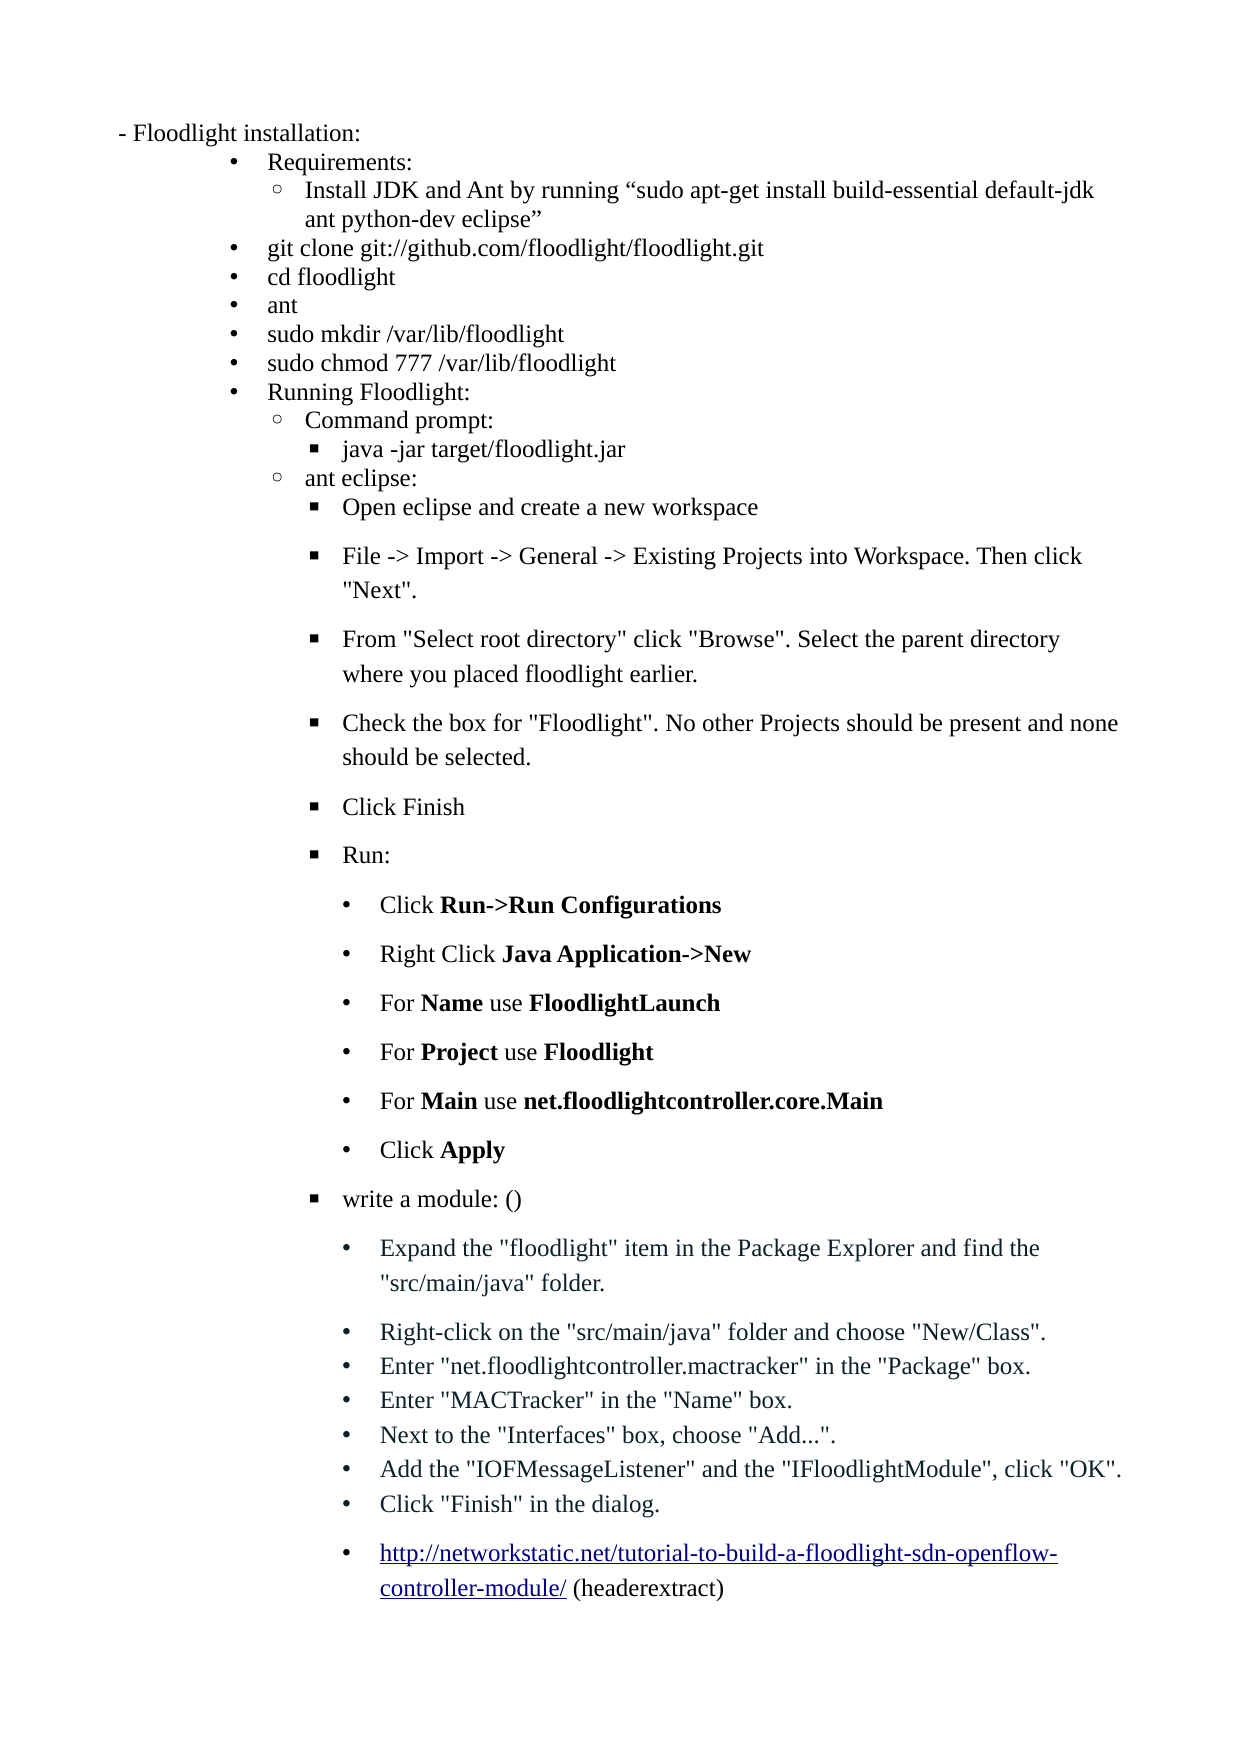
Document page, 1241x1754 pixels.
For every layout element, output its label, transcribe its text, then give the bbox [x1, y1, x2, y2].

list Click Finish [304, 792, 1122, 820]
list For Main use net.floodlightcontroller.core.Main [342, 1086, 1122, 1115]
list For Project use Floodlight [342, 1037, 1122, 1066]
list git clone git://github.com/floodlight/floodlight.git [229, 233, 1122, 262]
list Check the box for "Floodlight". No other Projects should be present and none should be selected. [304, 708, 1122, 771]
list Click "Finish" in the dialog. [342, 1489, 1122, 1518]
list Expand the "floodlight" item in the Package Explorer and find the "src/main/java" folder. [342, 1233, 1122, 1296]
list Click Apply [342, 1135, 1122, 1164]
list sudo mkdir /var/lib/floodlight [229, 319, 1122, 348]
list Open eclipse and create a new workspace [304, 492, 1122, 521]
list ant eclipse: [267, 463, 1122, 492]
list Command prompt: [267, 406, 1122, 434]
list Right Click Java Application->New [342, 939, 1122, 967]
list Click Run->Run Configurations [342, 890, 1122, 918]
list File -> Import -> General -> Existing Projects into Workspace. Then click "Next". [304, 541, 1122, 604]
list http://networkstatic.net/tutorial-to-build-a-floodlight-sdn-openflow-controller-module/ (headerextract) [342, 1538, 1122, 1601]
list Running Floodlight: [229, 377, 1122, 406]
list Enter "MACTracker" in the "Name" box. [342, 1386, 1122, 1414]
list ant [229, 291, 1122, 319]
list Right-click on the "src/main/java" folder and choose "New/Class". [342, 1317, 1122, 1345]
text - Floodlight installation: [118, 118, 1122, 147]
list sudo chmod 777 /var/lib/floodlight [229, 348, 1122, 377]
list Enter "net.floodlightcontroller.mactracker" in the "Package" box. [342, 1351, 1122, 1380]
list For Name use FloodlightLaunch [342, 988, 1122, 1017]
list Next to the "Interfaces" box, choose "Add...". [342, 1420, 1122, 1449]
list From "Select root directory" click "Browse". Select the parent directory where you placed floodlight earlier. [304, 624, 1122, 688]
list Requirements: [229, 147, 1122, 176]
list Install JDK and Ant by running “sudo apt-get install build-essential default-jdk ant python-dev eclipse” [267, 176, 1122, 233]
list Run: [304, 841, 1122, 869]
list write a module: () [304, 1184, 1122, 1213]
list Add the "IOFMessageListener" and the "IFloodlightModule", click "OK". [342, 1454, 1122, 1483]
list java -jar target/floodlight.jar [304, 434, 1122, 463]
list cd floodlight [229, 262, 1122, 291]
